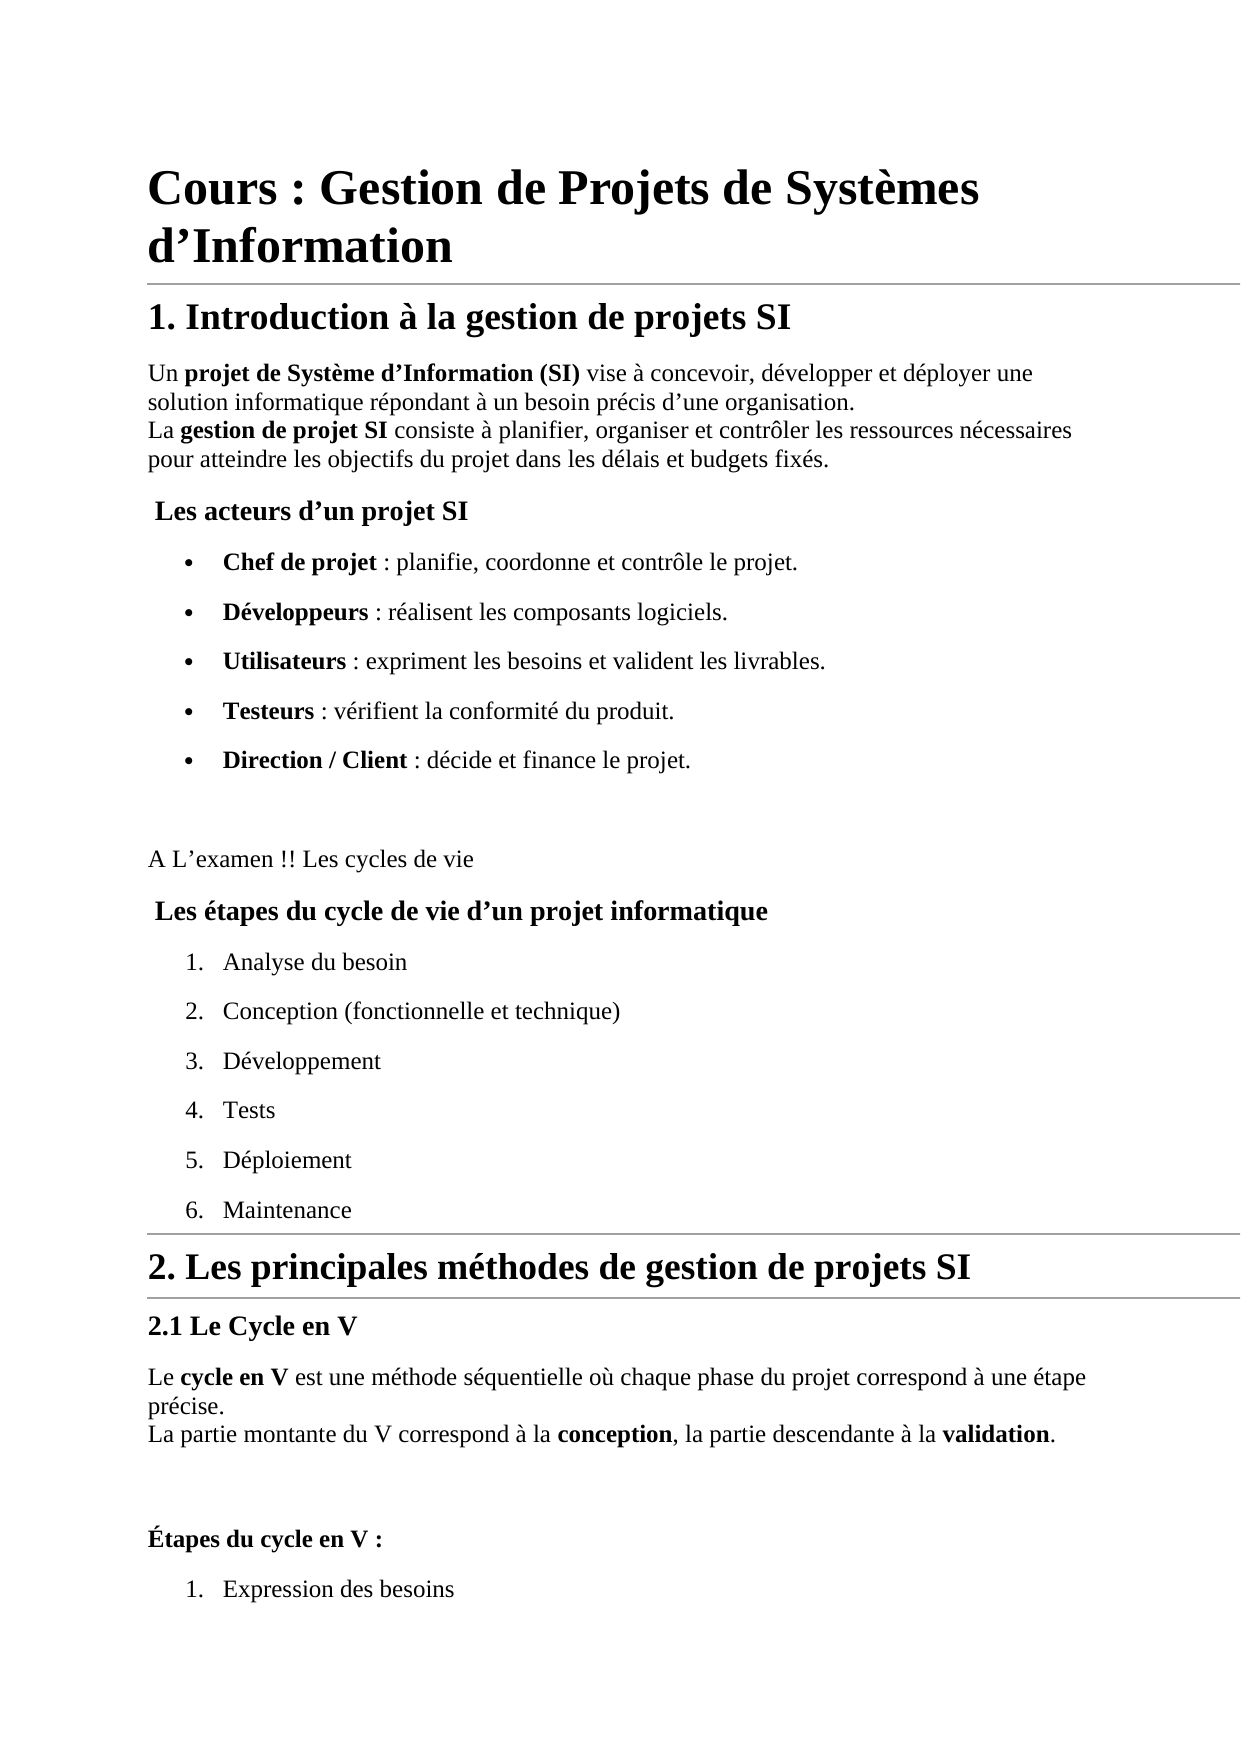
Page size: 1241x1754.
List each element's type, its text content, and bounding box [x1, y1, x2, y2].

subtitle 2. Les principales méthodes de gestion de projets SI [148, 1244, 1093, 1288]
list Chef de projet : planifie, coordonne et contrôle le projet. [185, 547, 1093, 576]
subtitle Cours : Gestion de Projets de Systèmes d’Information [148, 158, 1093, 273]
list Testeurs : vérifient la conformité du produit. [185, 696, 1093, 725]
list Expression des besoins [185, 1574, 1093, 1602]
text Étapes du cycle en V : [148, 1524, 1093, 1553]
list Conception (fonctionnelle et technique) [185, 996, 1093, 1025]
subtitle 1. Introduction à la gestion de projets SI [148, 294, 1093, 337]
list Direction / Client : décide et finance le projet. [185, 746, 1093, 774]
text Un projet de Système d’Information (SI) vise à concevoir, développer et déployer une solution informatique répondant à un besoin précis d’une organisation. La gestion de projet SI consiste à planifier, organiser et contrôler les ressources nécessaires pour atteindre les objectifs du projet dans les délais et budgets fixés. [148, 358, 1093, 473]
text Le cycle en V est une méthode séquentielle où chaque phase du projet correspond à une étape précise. La partie montante du V correspond à la conception, la partie descendante à la validation. [148, 1362, 1093, 1448]
list Analyse du besoin [185, 947, 1093, 976]
list Tests [185, 1096, 1093, 1124]
subtitle 2.1 Le Cycle en V [148, 1309, 1093, 1341]
subtitle Les étapes du cycle de vie d’un projet informatique [148, 893, 1093, 926]
subtitle Les acteurs d’un projet SI [148, 494, 1093, 526]
list Développement [185, 1046, 1093, 1075]
list Utilisateurs : expriment les besoins et valident les livrables. [185, 646, 1093, 675]
list Développeurs : réalisent les composants logiciels. [185, 597, 1093, 626]
list Déploiement [185, 1145, 1093, 1174]
text A L’examen !! Les cycles de vie [148, 844, 1093, 873]
list Maintenance [185, 1195, 1093, 1223]
